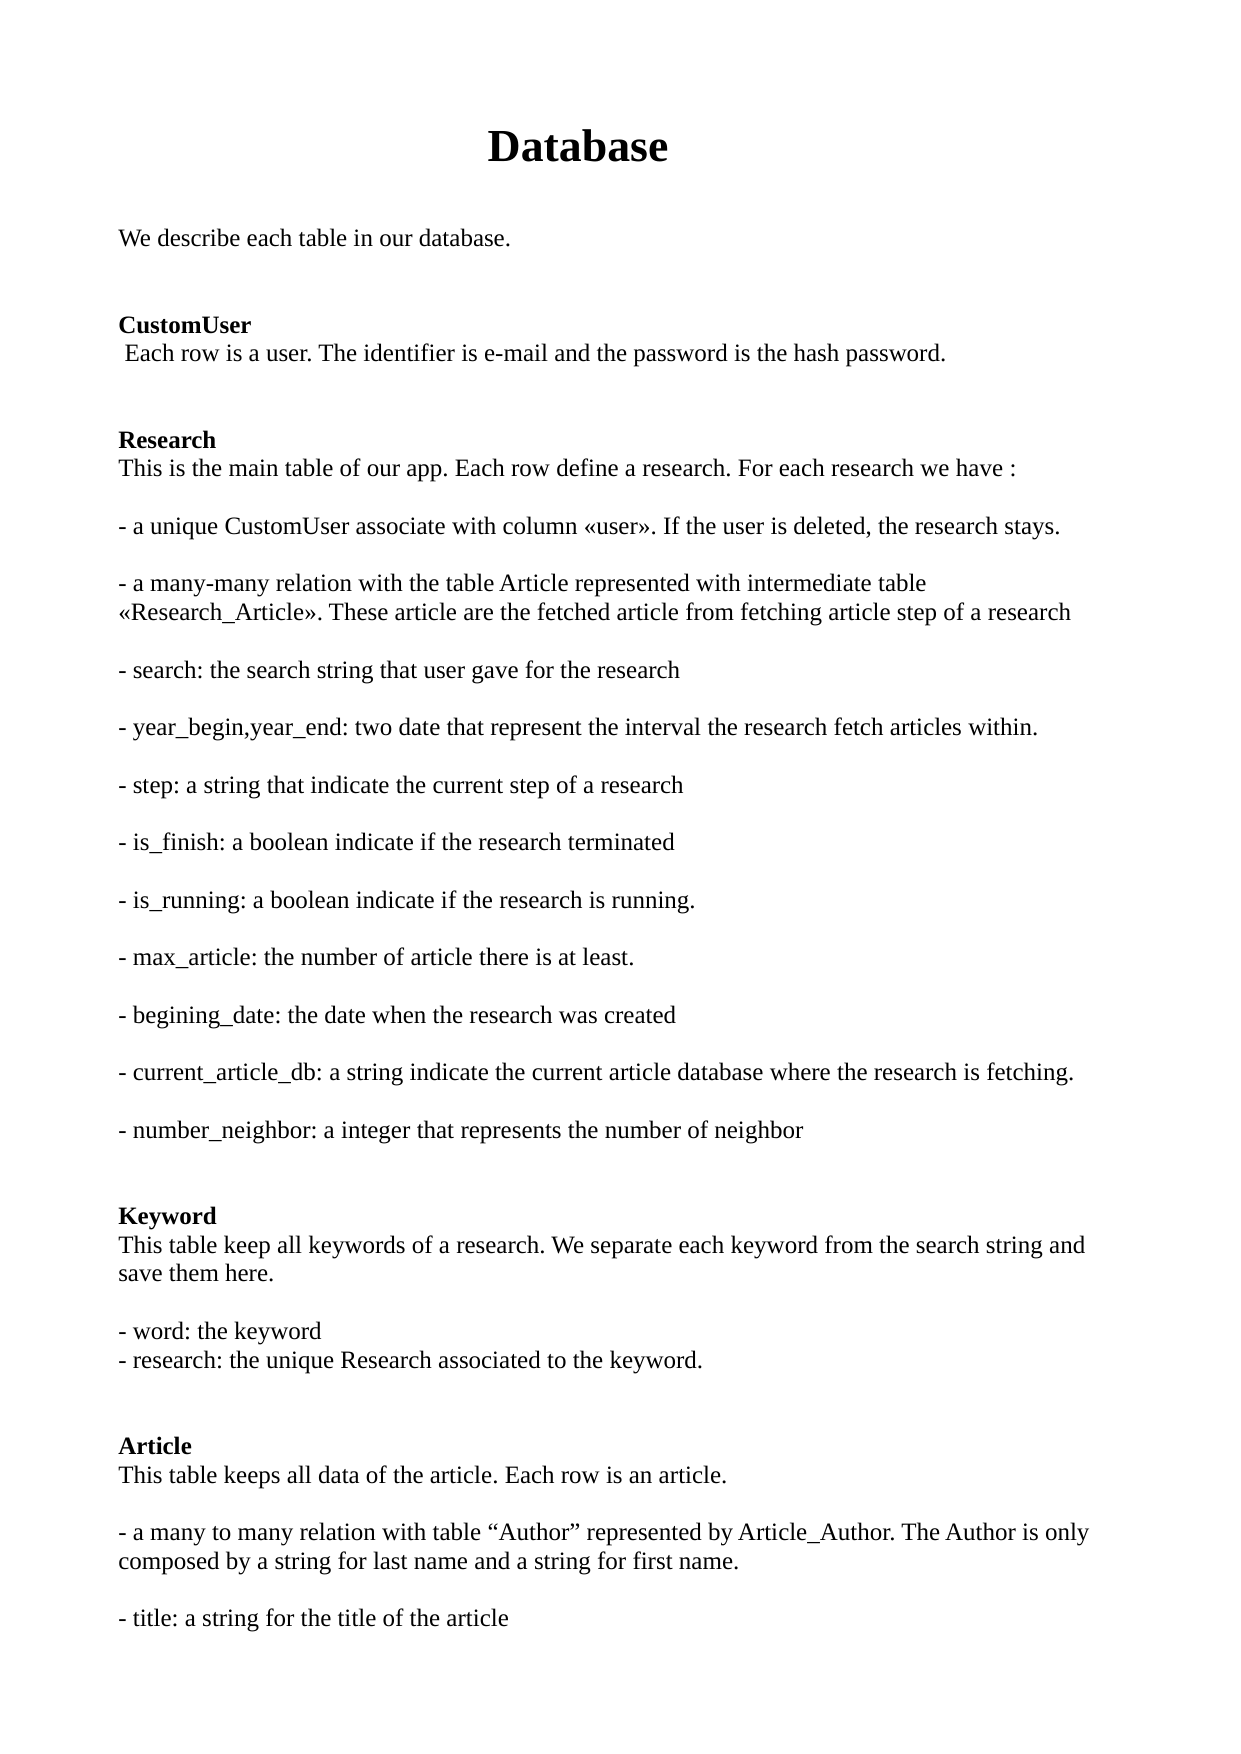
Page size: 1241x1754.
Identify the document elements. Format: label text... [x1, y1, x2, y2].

text - year_begin,year_end: two date that represent the interval the research fetch articles within. [118, 712, 1122, 741]
text Keyword [118, 1201, 1122, 1230]
text CustomUser [118, 310, 1122, 338]
text - step: a string that indicate the current step of a research [118, 770, 1122, 798]
text - is_finish: a boolean indicate if the research terminated [118, 827, 1122, 856]
text - word: the keyword [118, 1316, 1122, 1345]
text Research [118, 425, 1122, 453]
text - title: a string for the title of the article [118, 1603, 1122, 1632]
text - a many-many relation with the table Article represented with intermediate table «Research_Article». These article are the fetched article from fetching article step of a research [118, 568, 1122, 626]
text This table keep all keywords of a research. We separate each keyword from the search string and save them here. [118, 1230, 1122, 1287]
text We describe each table in our database. [118, 223, 1122, 252]
text - max_article: the number of article there is at least. [118, 942, 1122, 971]
text - is_running: a boolean indicate if the research is running. [118, 885, 1122, 913]
text - search: the search string that user gave for the research [118, 655, 1122, 683]
text - a unique CustomUser associate with column «user». If the user is deleted, the research stays. [118, 511, 1122, 540]
text - begining_date: the date when the research was created [118, 1000, 1122, 1028]
text - research: the unique Research associated to the keyword. [118, 1345, 1122, 1373]
text - current_article_db: a string indicate the current article database where the research is fetching. [118, 1057, 1122, 1086]
text - number_neighbor: a integer that represents the number of neighbor [118, 1115, 1122, 1143]
text Database [118, 118, 1122, 171]
text Article [118, 1431, 1122, 1460]
text - a many to many relation with table “Author” represented by Article_Author. The Author is only composed by a string for last name and a string for first name. [118, 1517, 1122, 1575]
text This is the main table of our app. Each row define a research. For each research we have : [118, 453, 1122, 482]
text Each row is a user. The identifier is e-mail and the password is the hash password. [118, 338, 1122, 367]
text This table keeps all data of the article. Each row is an article. [118, 1460, 1122, 1488]
